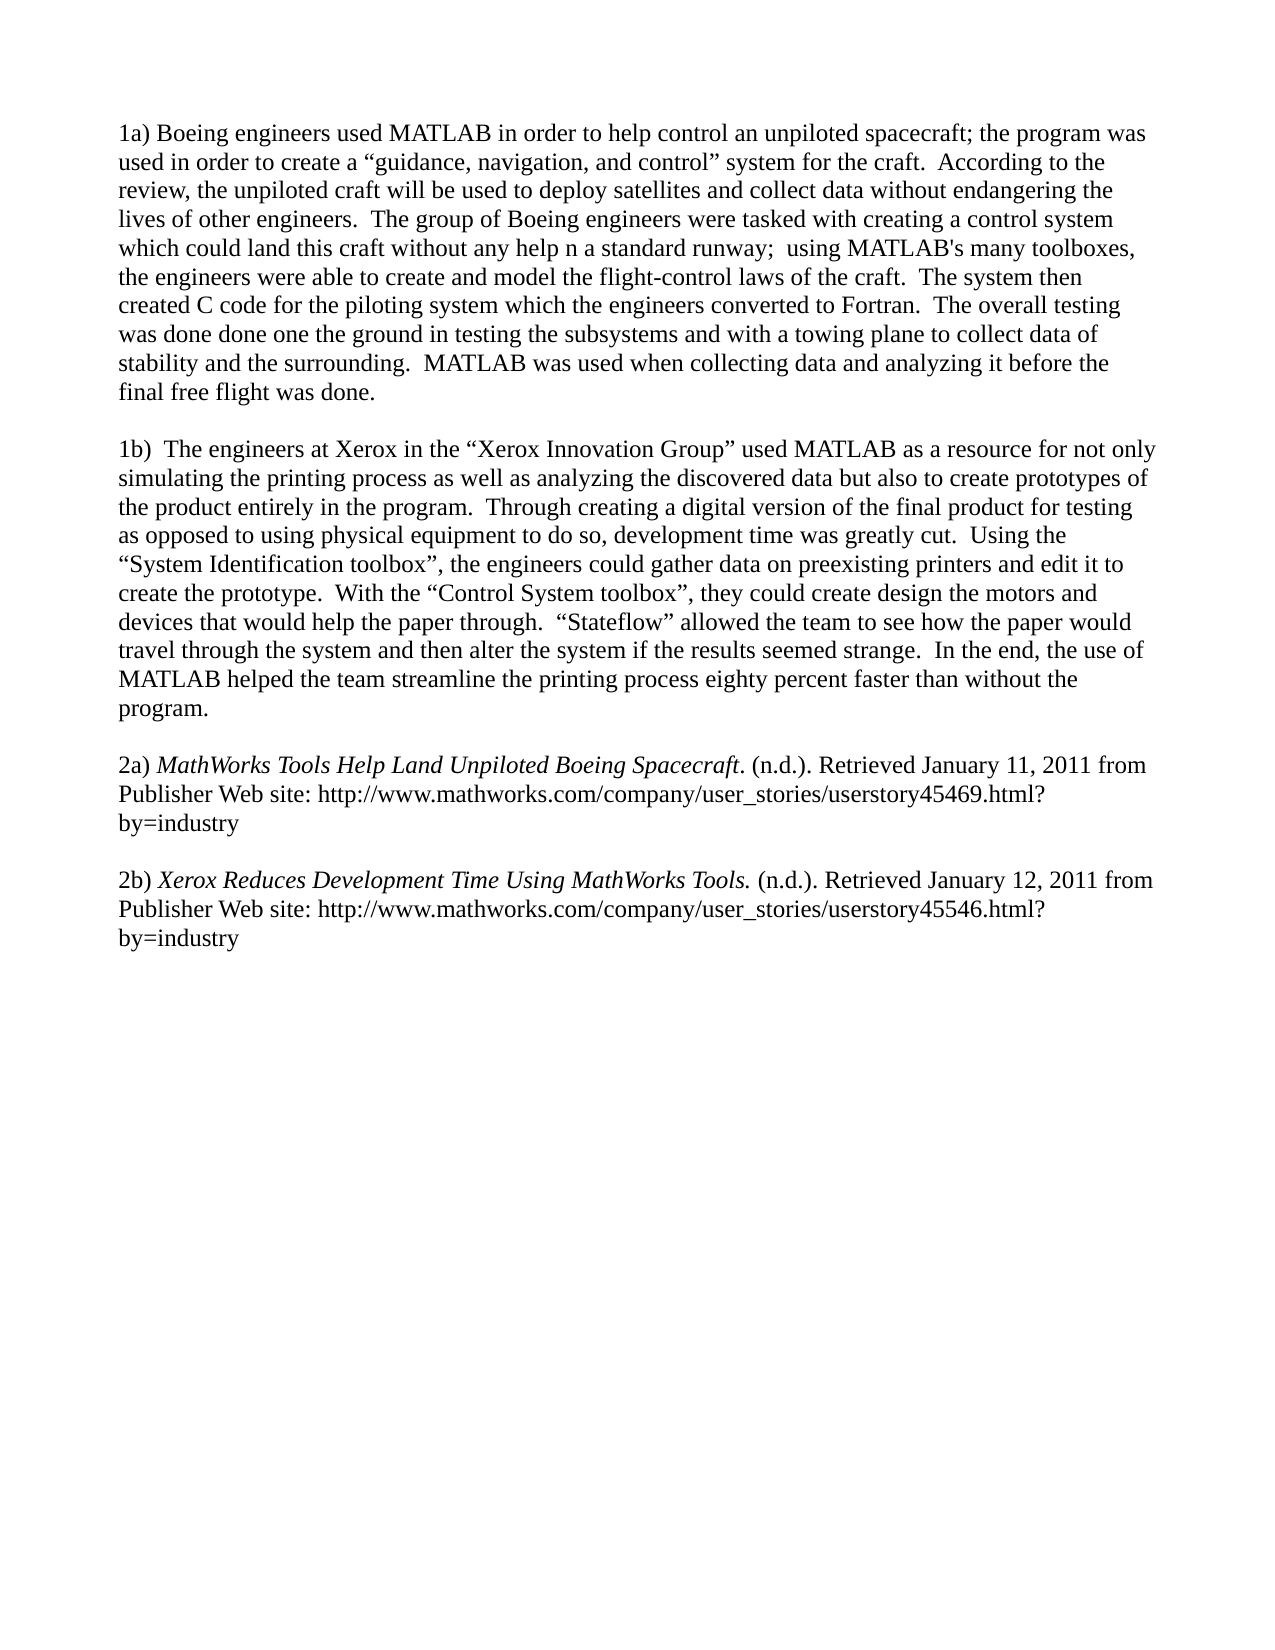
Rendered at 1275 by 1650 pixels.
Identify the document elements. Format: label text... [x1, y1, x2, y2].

text simulating the printing process as well as analyzing the discovered data but also to create prototypes of the product entirely in the program. Through creating a digital version of the final product for testing as opposed to using physical equipment to do so, development time was greatly cut. Using the “System Identification toolbox”, the engineers could gather data on preexisting printers and edit it to create the prototype. With the “Control System toolbox”, they could create design the motors and devices that would help the paper through. “Stateflow” allowed the team to see how the paper would travel through the system and then alter the system if the results seemed strange. In the end, the use of MATLAB helped the team streamline the printing process eighty percent faster than without the program. [118, 463, 1157, 722]
text 1b) The engineers at Xerox in the “Xerox Innovation Group” used MATLAB as a resource for not only [118, 434, 1157, 463]
text 2a) MathWorks Tools Help Land Unpiloted Boeing Spacecraft. (n.d.). Retrieved January 11, 2011 from Publisher Web site: http://www.mathworks.com/company/user_stories/userstory45469.html?by=industry [118, 751, 1157, 837]
text 1a) Boeing engineers used MATLAB in order to help control an unpiloted spacecraft; the program was used in order to create a “guidance, navigation, and control” system for the craft. According to the review, the unpiloted craft will be used to deploy satellites and collect data without endangering the lives of other engineers. The group of Boeing engineers were tasked with creating a control system which could land this craft without any help n a standard runway; using MATLAB's many toolboxes, the engineers were able to create and model the flight-control laws of the craft. The system then created C code for the piloting system which the engineers converted to Fortran. The overall testing was done done one the ground in testing the subsystems and with a towing plane to collect data of stability and the surrounding. MATLAB was used when collecting data and analyzing it before the final free flight was done. [118, 118, 1157, 406]
text 2b) Xerox Reduces Development Time Using MathWorks Tools. (n.d.). Retrieved January 12, 2011 from Publisher Web site: http://www.mathworks.com/company/user_stories/userstory45546.html?by=industry [118, 866, 1157, 952]
